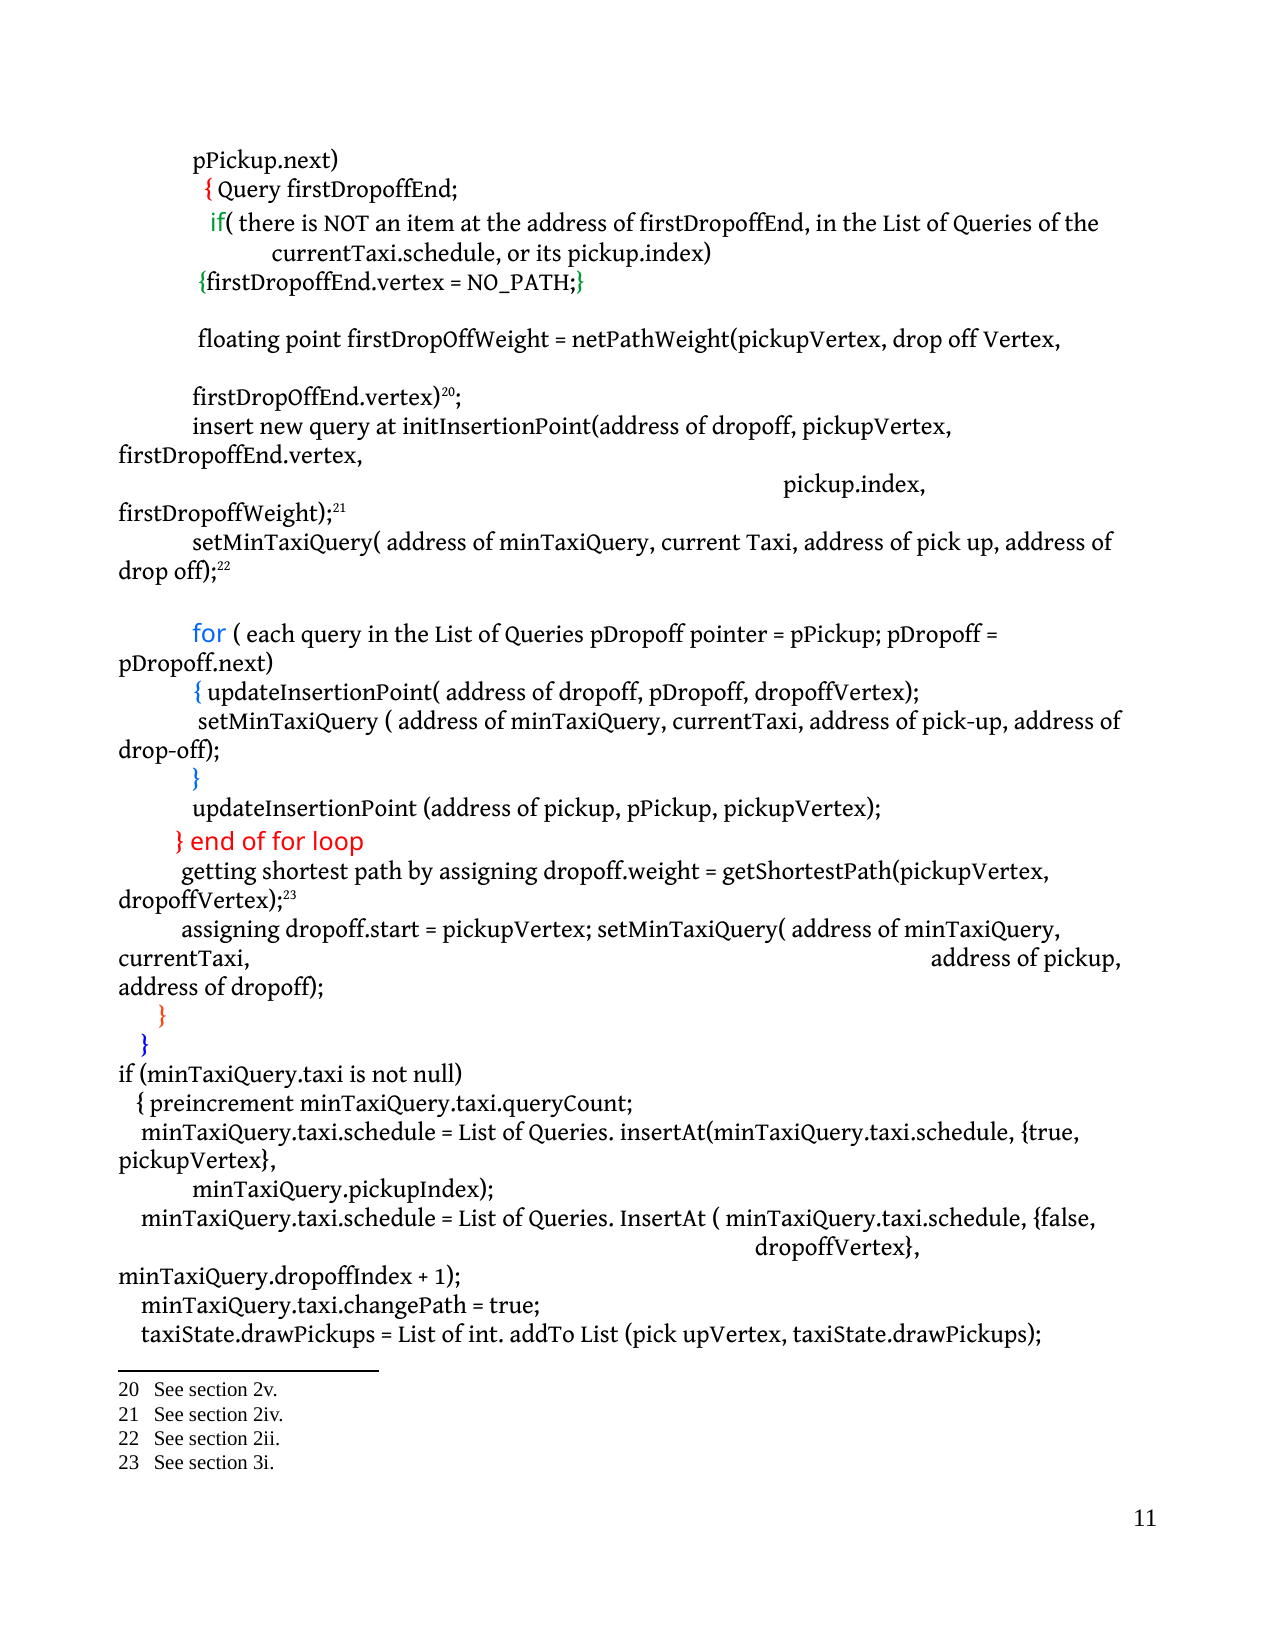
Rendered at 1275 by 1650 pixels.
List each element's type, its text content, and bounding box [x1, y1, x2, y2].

text } [118, 1031, 1157, 1060]
text { updateInsertionPoint( address of dropoff, pDropoff, dropoffVertex); [118, 678, 1157, 707]
text } end of for loop [118, 823, 1157, 857]
text {firstDropoffEnd.vertex = NO_PATH;} [118, 268, 1157, 297]
text if( there is NOT an item at the address of firstDropoffEnd, in the List of Queries of the currentTaxi.schedule, or its pickup.index) [118, 205, 1157, 268]
text { Query firstDropoffEnd; [118, 176, 1157, 205]
text See section 2iv. [118, 1401, 1157, 1426]
text pickup.index, firstDropoffWeight); [118, 471, 1157, 529]
text See section 3i. [118, 1449, 1157, 1474]
text taxiState.drawPickups = List of int. addTo List (pick upVertex, taxiState.drawPickups); [118, 1321, 1157, 1350]
text minTaxiQuery.taxi.changePath = true; [118, 1292, 1157, 1321]
text setMinTaxiQuery ( address of minTaxiQuery, currentTaxi, address of pick-up, address of drop-off); [118, 707, 1157, 765]
text minTaxiQuery.taxi.schedule = List of Queries. insertAt(minTaxiQuery.taxi.schedule, {true, pickupVertex}, minTaxiQuery.pickupIndex); [118, 1118, 1157, 1205]
text updateInsertionPoint (address of pickup, pPickup, pickupVertex); [118, 794, 1157, 823]
text getting shortest path by assigning dropoff.weight = getShortestPath(pickupVertex, dropoffVertex); [118, 857, 1157, 915]
text } [118, 765, 1157, 794]
text minTaxiQuery.taxi.schedule = List of Queries. InsertAt ( minTaxiQuery.taxi.schedule, {false, dropoffVertex}, minTaxiQuery.dropoffIndex + 1); [118, 1205, 1157, 1292]
text if (minTaxiQuery.taxi is not null) [118, 1060, 1157, 1089]
text assigning dropoff.start = pickupVertex; setMinTaxiQuery( address of minTaxiQuery, currentTaxi, address of pickup, address of dropoff); [118, 915, 1157, 1002]
text for ( each query in the List of Queries pDropoff pointer = pPickup; pDropoff = pDropoff.next) [118, 616, 1157, 678]
text See section 2v. [118, 1377, 1157, 1401]
text insert new query at initInsertionPoint(address of dropoff, pickupVertex, firstDropoffEnd.vertex, [118, 413, 1157, 471]
text See section 2ii. [118, 1426, 1157, 1449]
text } [118, 1002, 1157, 1031]
text pPickup.next) [118, 118, 1157, 176]
text setMinTaxiQuery( address of minTaxiQuery, current Taxi, address of pick up, address of drop off); [118, 529, 1157, 587]
text floating point firstDropOffWeight = netPathWeight(pickupVertex, drop off Vertex, firstDropOffEnd.vertex); [118, 326, 1157, 413]
text { preincrement minTaxiQuery.taxi.queryCount; [118, 1089, 1157, 1118]
